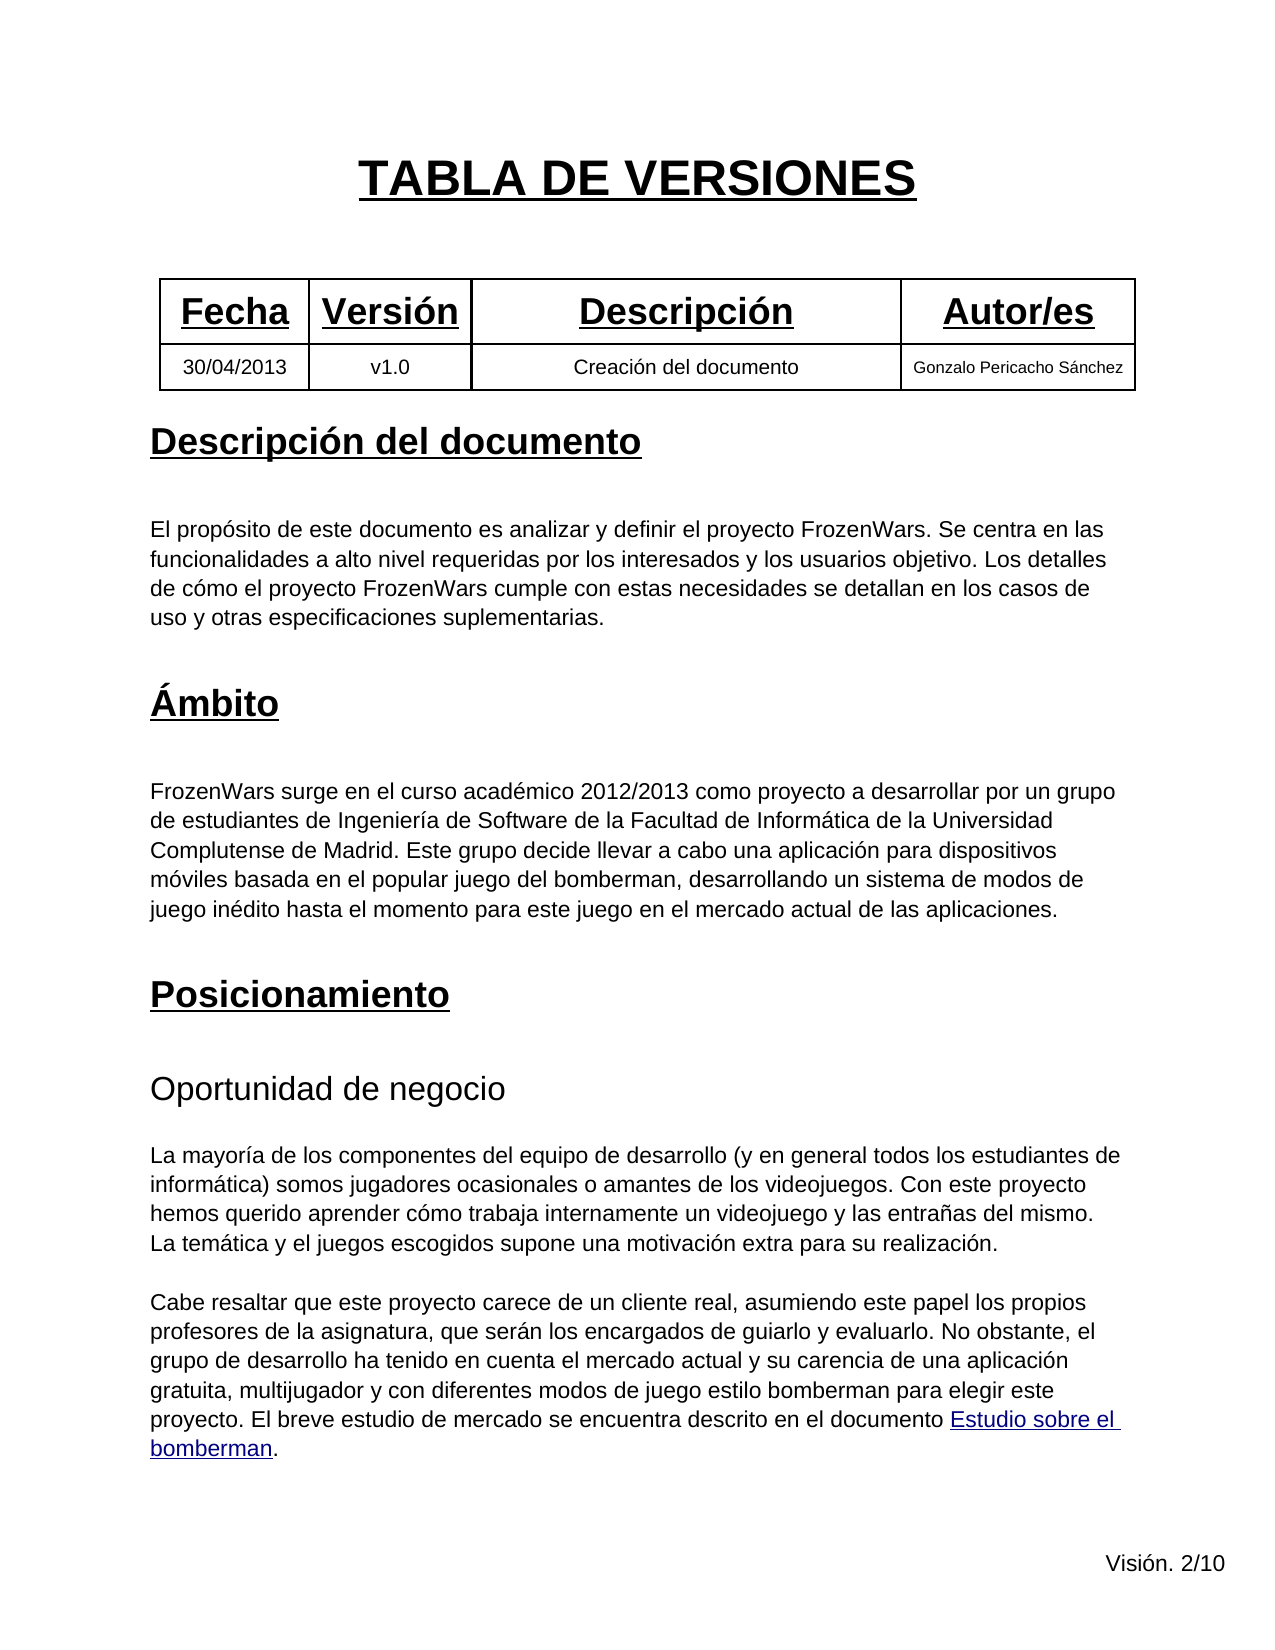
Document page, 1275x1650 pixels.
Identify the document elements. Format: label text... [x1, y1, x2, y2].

text Cabe resaltar que este proyecto carece de un cliente real, asumiendo este papel los propios profesores de la asignatura, que serán los encargados de guiarlo y evaluarlo. No obstante, el grupo de desarrollo ha tenido en cuenta el mercado actual y su carencia de una aplicación gratuita, multijugador y con diferentes modos de juego estilo bomberman para elegir este proyecto. El breve estudio de mercado se encuentra descrito en el documento Estudio sobre el bomberman. [150, 1289, 1125, 1462]
text Ámbito [150, 683, 1125, 724]
table_cell Creación del documento [473, 345, 900, 389]
table_header Autor/es [902, 280, 1134, 343]
text La mayoría de los componentes del equipo de desarrollo (y en general todos los estudiantes de informática) somos jugadores ocasionales o amantes de los videojuegos. Con este proyecto hemos querido aprender cómo trabaja internamente un videojuego y las entrañas del mismo. [150, 1142, 1125, 1227]
text FrozenWars surge en el curso académico 2012/2013 como proyecto a desarrollar por un grupo de estudiantes de Ingeniería de Software de la Facultad de Informática de la Universidad Complutense de Madrid. Este grupo decide llevar a cabo una aplicación para dispositivos móviles basada en el popular juego del bomberman, desarrollando un sistema de modos de juego inédito hasta el momento para este juego en el mercado actual de las aplicaciones. [150, 779, 1125, 922]
text La temática y el juegos escogidos supone una motivación extra para su realización. [150, 1230, 1125, 1256]
table_header Fecha [161, 280, 308, 343]
text Oportunidad de negocio [150, 1070, 1125, 1107]
table_cell v1.0 [310, 345, 470, 389]
text Descripción del documento [150, 421, 1125, 463]
table_header Descripción [473, 280, 900, 343]
table_cell 30/04/2013 [161, 345, 308, 389]
text El propósito de este documento es analizar y definir el proyecto FrozenWars. Se centra en las funcionalidades a alto nivel requeridas por los interesados y los usuarios objetivo. Los detalles de cómo el proyecto FrozenWars cumple con estas necesidades se detallan en los casos de uso y otras especificaciones suplementarias. [150, 517, 1125, 631]
text Posicionamiento [150, 974, 1125, 1016]
text TABLA DE VERSIONES [150, 150, 1125, 206]
table_cell Gonzalo Pericacho Sánchez [902, 345, 1134, 389]
table_header Versión [310, 280, 470, 343]
